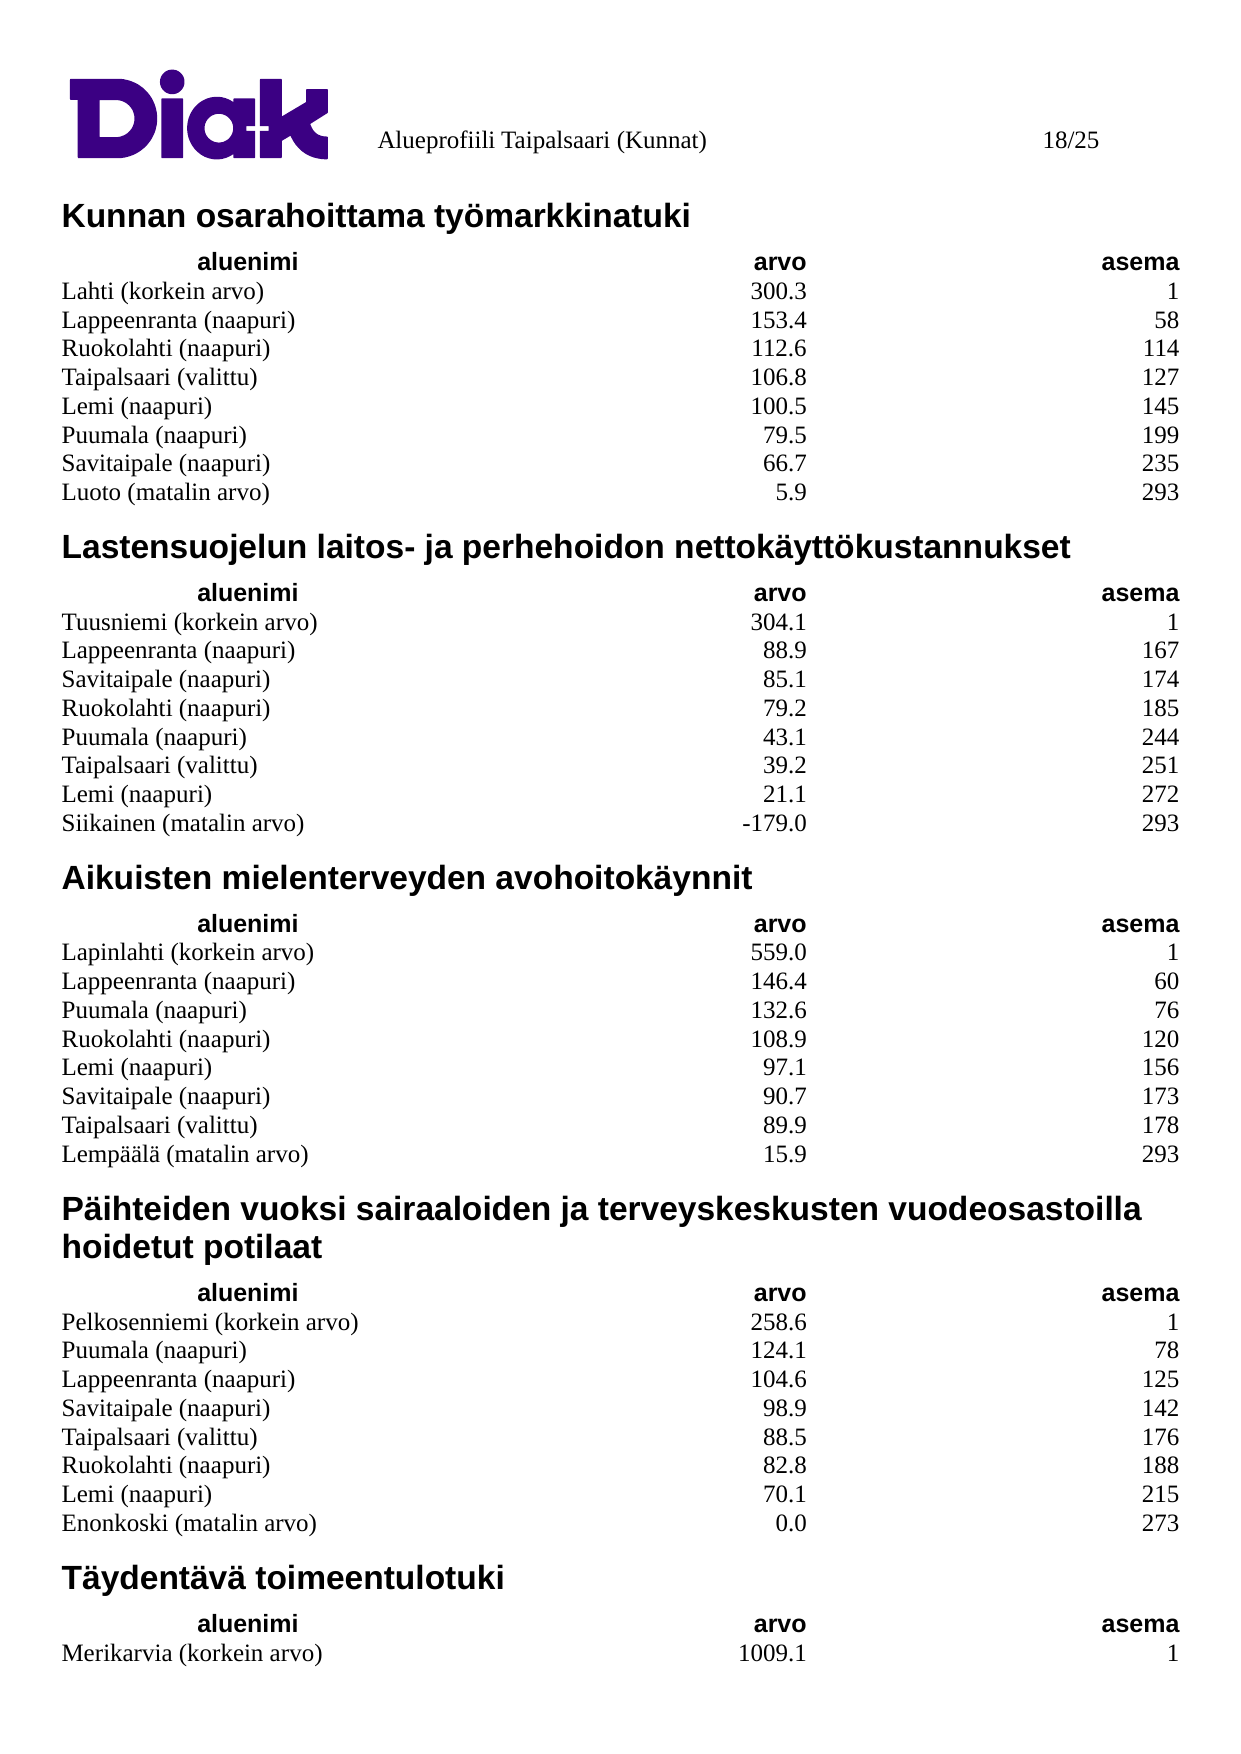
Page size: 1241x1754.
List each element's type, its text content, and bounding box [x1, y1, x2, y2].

table_cell 43.1 [434, 722, 806, 751]
table_cell Puumala (naapuri) [61, 1336, 434, 1364]
table_cell 5.9 [434, 477, 806, 506]
table_cell 188 [806, 1451, 1179, 1479]
table_cell 146.4 [434, 966, 806, 995]
subtitle Lastensuojelun laitos- ja perhehoidon nettokäyttökustannukset [61, 527, 1179, 566]
table_cell 97.1 [434, 1053, 806, 1081]
table_cell 120 [806, 1024, 1179, 1052]
table_cell 79.5 [434, 420, 806, 448]
table_cell Lappeenranta (naapuri) [61, 966, 434, 995]
table_cell Taipalsaari (valittu) [61, 362, 434, 391]
table_cell Savitaipale (naapuri) [61, 664, 434, 693]
table_cell 1 [806, 607, 1179, 636]
table_cell 124.1 [434, 1336, 806, 1364]
table_cell 104.6 [434, 1364, 806, 1393]
table_cell 185 [806, 693, 1179, 722]
table_cell Lappeenranta (naapuri) [61, 305, 434, 333]
table_cell 58 [806, 305, 1179, 333]
table_cell 258.6 [434, 1307, 806, 1336]
table_cell 153.4 [434, 305, 806, 333]
table_cell 167 [806, 636, 1179, 664]
subtitle Päihteiden vuoksi sairaaloiden ja terveyskeskusten vuodeosastoilla hoidetut potilaat [61, 1188, 1179, 1266]
table_cell Lemi (naapuri) [61, 1053, 434, 1081]
table_cell 78 [806, 1336, 1179, 1364]
table_cell 76 [806, 995, 1179, 1024]
table_cell 176 [806, 1422, 1179, 1451]
table_cell 82.8 [434, 1451, 806, 1479]
table_cell 1 [806, 276, 1179, 305]
subtitle Kunnan osarahoittama työmarkkinatuki [61, 196, 1179, 235]
table_cell 174 [806, 664, 1179, 693]
table_cell 39.2 [434, 751, 806, 779]
table_cell Taipalsaari (valittu) [61, 751, 434, 779]
table_cell Lempäälä (matalin arvo) [61, 1139, 434, 1167]
table_cell 125 [806, 1364, 1179, 1393]
table_header arvo [434, 909, 806, 937]
table_cell Taipalsaari (valittu) [61, 1422, 434, 1451]
table_cell 79.2 [434, 693, 806, 722]
table_cell Puumala (naapuri) [61, 722, 434, 751]
table_cell Lemi (naapuri) [61, 1479, 434, 1508]
table_cell Ruokolahti (naapuri) [61, 693, 434, 722]
table_cell 215 [806, 1479, 1179, 1508]
table_cell Merikarvia (korkein arvo) [61, 1638, 434, 1666]
table_cell 304.1 [434, 607, 806, 636]
table_cell 156 [806, 1053, 1179, 1081]
table_cell 60 [806, 966, 1179, 995]
table_header aluenimi [61, 1609, 434, 1638]
table_cell 178 [806, 1110, 1179, 1139]
table_cell Lappeenranta (naapuri) [61, 636, 434, 664]
table_cell Savitaipale (naapuri) [61, 449, 434, 477]
table_cell 145 [806, 391, 1179, 420]
table_header asema [806, 909, 1179, 937]
table_header arvo [434, 1609, 806, 1638]
table_header arvo [434, 578, 806, 607]
table_header asema [806, 1609, 1179, 1638]
table_cell Lemi (naapuri) [61, 779, 434, 808]
table_cell 1 [806, 1638, 1179, 1666]
table_cell 70.1 [434, 1479, 806, 1508]
table_cell 88.9 [434, 636, 806, 664]
table_cell 88.5 [434, 1422, 806, 1451]
table_header arvo [434, 1278, 806, 1307]
subtitle Täydentävä toimeentulotuki [61, 1558, 1179, 1596]
table_cell 132.6 [434, 995, 806, 1024]
table_cell 293 [806, 477, 1179, 506]
table_cell 244 [806, 722, 1179, 751]
table_cell 127 [806, 362, 1179, 391]
table_header aluenimi [61, 247, 434, 276]
table_cell Savitaipale (naapuri) [61, 1081, 434, 1110]
table_cell Puumala (naapuri) [61, 420, 434, 448]
table_cell 89.9 [434, 1110, 806, 1139]
table_cell Enonkoski (matalin arvo) [61, 1508, 434, 1537]
table_cell 199 [806, 420, 1179, 448]
table_cell Ruokolahti (naapuri) [61, 1024, 434, 1052]
table_cell 21.1 [434, 779, 806, 808]
table_cell 114 [806, 334, 1179, 362]
table_cell 293 [806, 808, 1179, 837]
table_cell 112.6 [434, 334, 806, 362]
table_cell 108.9 [434, 1024, 806, 1052]
table_cell 272 [806, 779, 1179, 808]
table_cell Luoto (matalin arvo) [61, 477, 434, 506]
table_cell 98.9 [434, 1393, 806, 1422]
table_header asema [806, 578, 1179, 607]
table_cell 251 [806, 751, 1179, 779]
table_cell 559.0 [434, 938, 806, 966]
table_cell 100.5 [434, 391, 806, 420]
table_cell Lemi (naapuri) [61, 391, 434, 420]
table_cell 0.0 [434, 1508, 806, 1537]
table_cell Pelkosenniemi (korkein arvo) [61, 1307, 434, 1336]
table_cell Tuusniemi (korkein arvo) [61, 607, 434, 636]
table_cell Ruokolahti (naapuri) [61, 1451, 434, 1479]
table_cell 90.7 [434, 1081, 806, 1110]
table_cell 173 [806, 1081, 1179, 1110]
table_cell Savitaipale (naapuri) [61, 1393, 434, 1422]
table_cell Taipalsaari (valittu) [61, 1110, 434, 1139]
table_header asema [806, 1278, 1179, 1307]
table_cell 1009.1 [434, 1638, 806, 1666]
table_header arvo [434, 247, 806, 276]
table_cell Lapinlahti (korkein arvo) [61, 938, 434, 966]
table_cell 85.1 [434, 664, 806, 693]
table_header aluenimi [61, 909, 434, 937]
table_cell 106.8 [434, 362, 806, 391]
table_header aluenimi [61, 578, 434, 607]
table_cell Puumala (naapuri) [61, 995, 434, 1024]
table_header asema [806, 247, 1179, 276]
table_cell 15.9 [434, 1139, 806, 1167]
table_header aluenimi [61, 1278, 434, 1307]
table_cell Lappeenranta (naapuri) [61, 1364, 434, 1393]
table_cell 273 [806, 1508, 1179, 1537]
table_cell 1 [806, 938, 1179, 966]
table_cell 293 [806, 1139, 1179, 1167]
table_cell 1 [806, 1307, 1179, 1336]
table_cell Ruokolahti (naapuri) [61, 334, 434, 362]
table_cell 300.3 [434, 276, 806, 305]
table_cell -179.0 [434, 808, 806, 837]
subtitle Aikuisten mielenterveyden avohoitokäynnit [61, 858, 1179, 896]
table_cell Siikainen (matalin arvo) [61, 808, 434, 837]
table_cell 142 [806, 1393, 1179, 1422]
table_cell Lahti (korkein arvo) [61, 276, 434, 305]
table_cell 235 [806, 449, 1179, 477]
table_cell 66.7 [434, 449, 806, 477]
